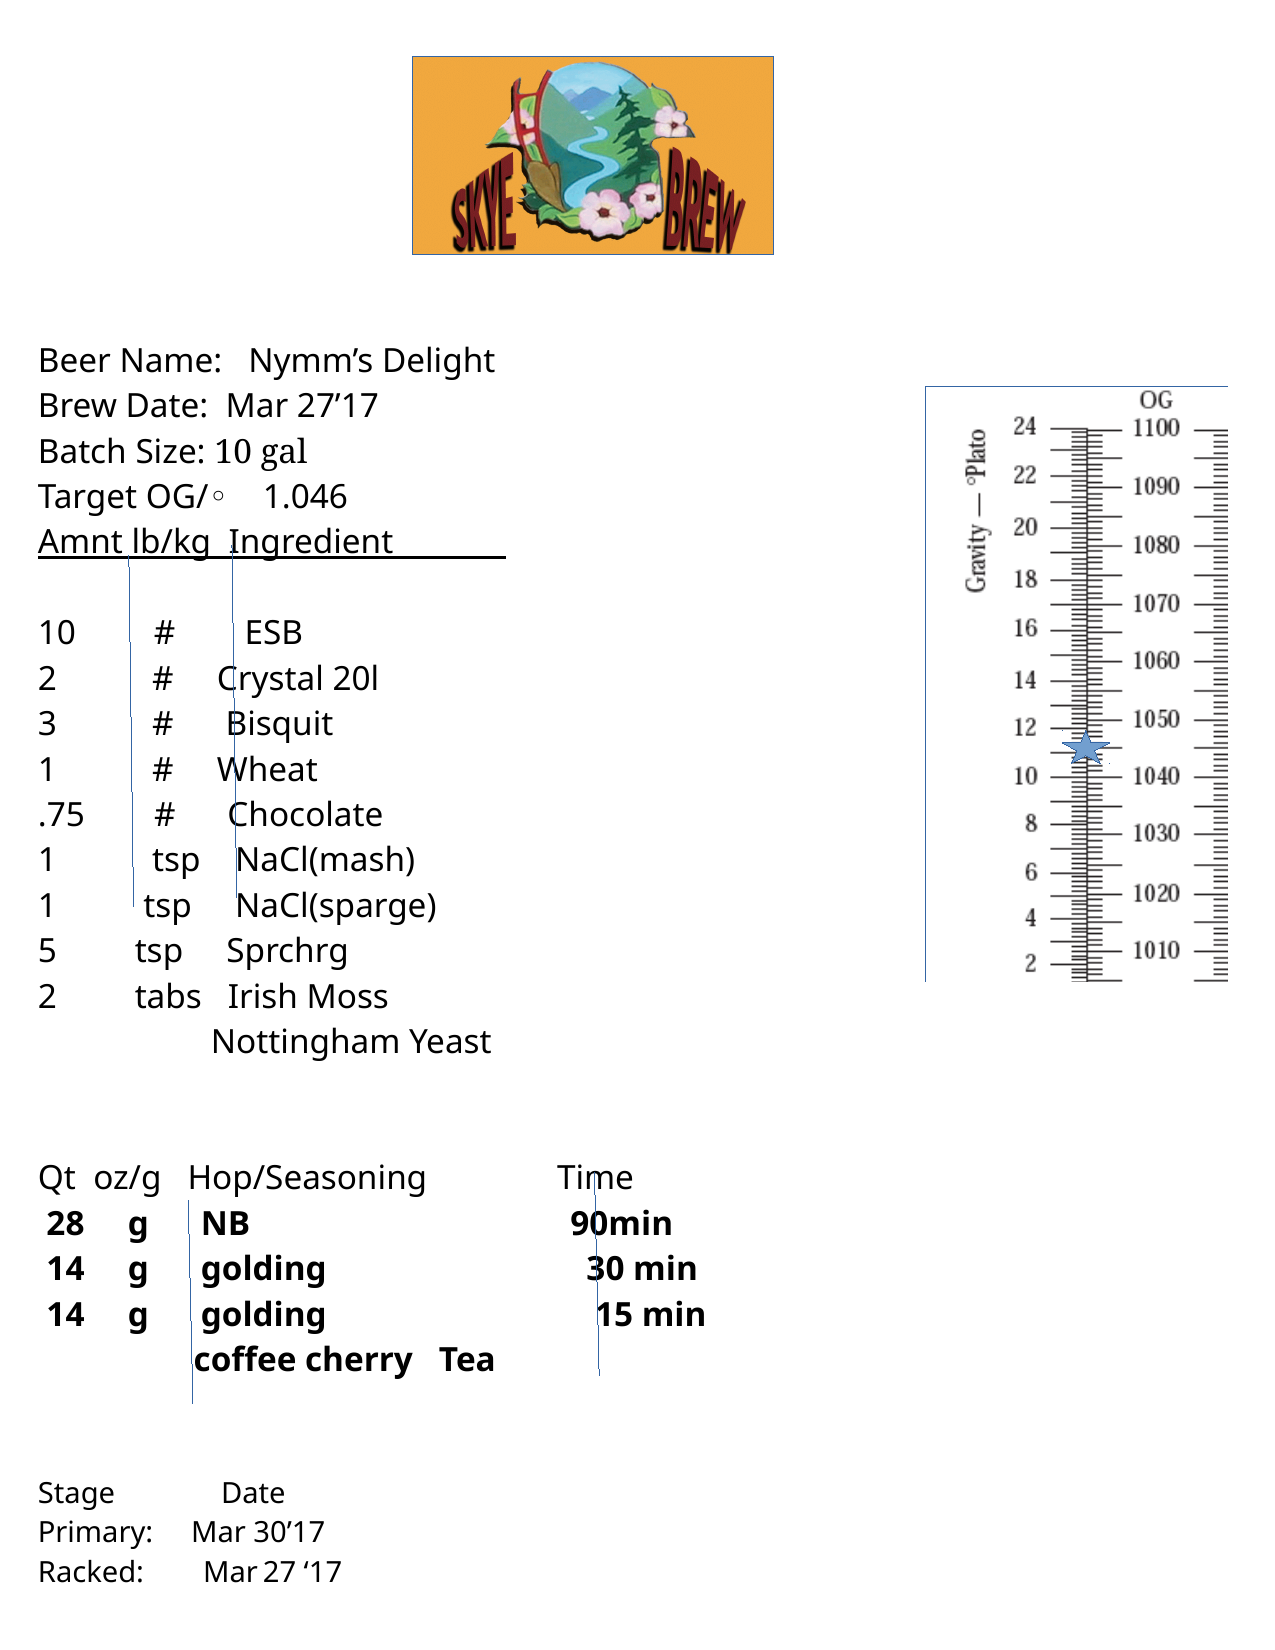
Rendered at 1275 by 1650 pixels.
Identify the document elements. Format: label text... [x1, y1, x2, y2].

text 14 g golding 15 min [38, 1290, 1237, 1336]
text Target OG/◦ 1.046 [38, 473, 857, 518]
text 10 # ESB [38, 609, 857, 654]
text 2 [38, 654, 130, 700]
text 3 # Bisquit [235, 700, 857, 745]
text Brew Date: Mar 27’17 [38, 382, 857, 427]
text 1 tsp NaCl(sparge) [38, 882, 857, 927]
text Stage Date [38, 1472, 1237, 1512]
text Nottingham Yeast [38, 1018, 1237, 1063]
text 1 # Wheat [235, 745, 857, 791]
text # Crystal 20l [131, 654, 857, 700]
text 3 # Bisquit [38, 700, 234, 745]
text [1228, 836, 1237, 882]
text 5 tsp Sprchrg [38, 927, 857, 972]
text 3 # Bisquit [1228, 700, 1237, 745]
text [1228, 882, 1237, 927]
text [1228, 427, 1237, 473]
text Primary: Mar 30’17 [38, 1512, 1237, 1551]
text 1 # Wheat [1228, 745, 1237, 791]
text 1 # Wheat [132, 745, 235, 791]
text Batch Size: 10 gal [38, 427, 857, 473]
text Amnt lb/kg Ingredient [38, 518, 857, 564]
text Beer Name: Nymm’s Delight [38, 337, 857, 382]
text 2 tabs Irish Moss [38, 972, 1237, 1018]
text .75 # Chocolate [1228, 791, 1237, 836]
text 28 g NB 90min [38, 1199, 1237, 1245]
text 1 tsp NaCl(mash) [38, 836, 857, 882]
text .75 # Chocolate [38, 791, 235, 836]
text .75 # Chocolate [236, 791, 857, 836]
text [1228, 382, 1237, 427]
text coffee cherry Tea [38, 1336, 1237, 1381]
text [1228, 609, 1237, 654]
text 14 g golding 30 min [38, 1245, 1237, 1290]
text Qt oz/g Hop/Seasoning Time [38, 1154, 1237, 1199]
text [1228, 473, 1237, 518]
text [1228, 927, 1237, 972]
text Racked: Mar 27 ‘17 [38, 1551, 1237, 1591]
text [1228, 654, 1237, 700]
text 1 # Wheat [38, 745, 131, 791]
